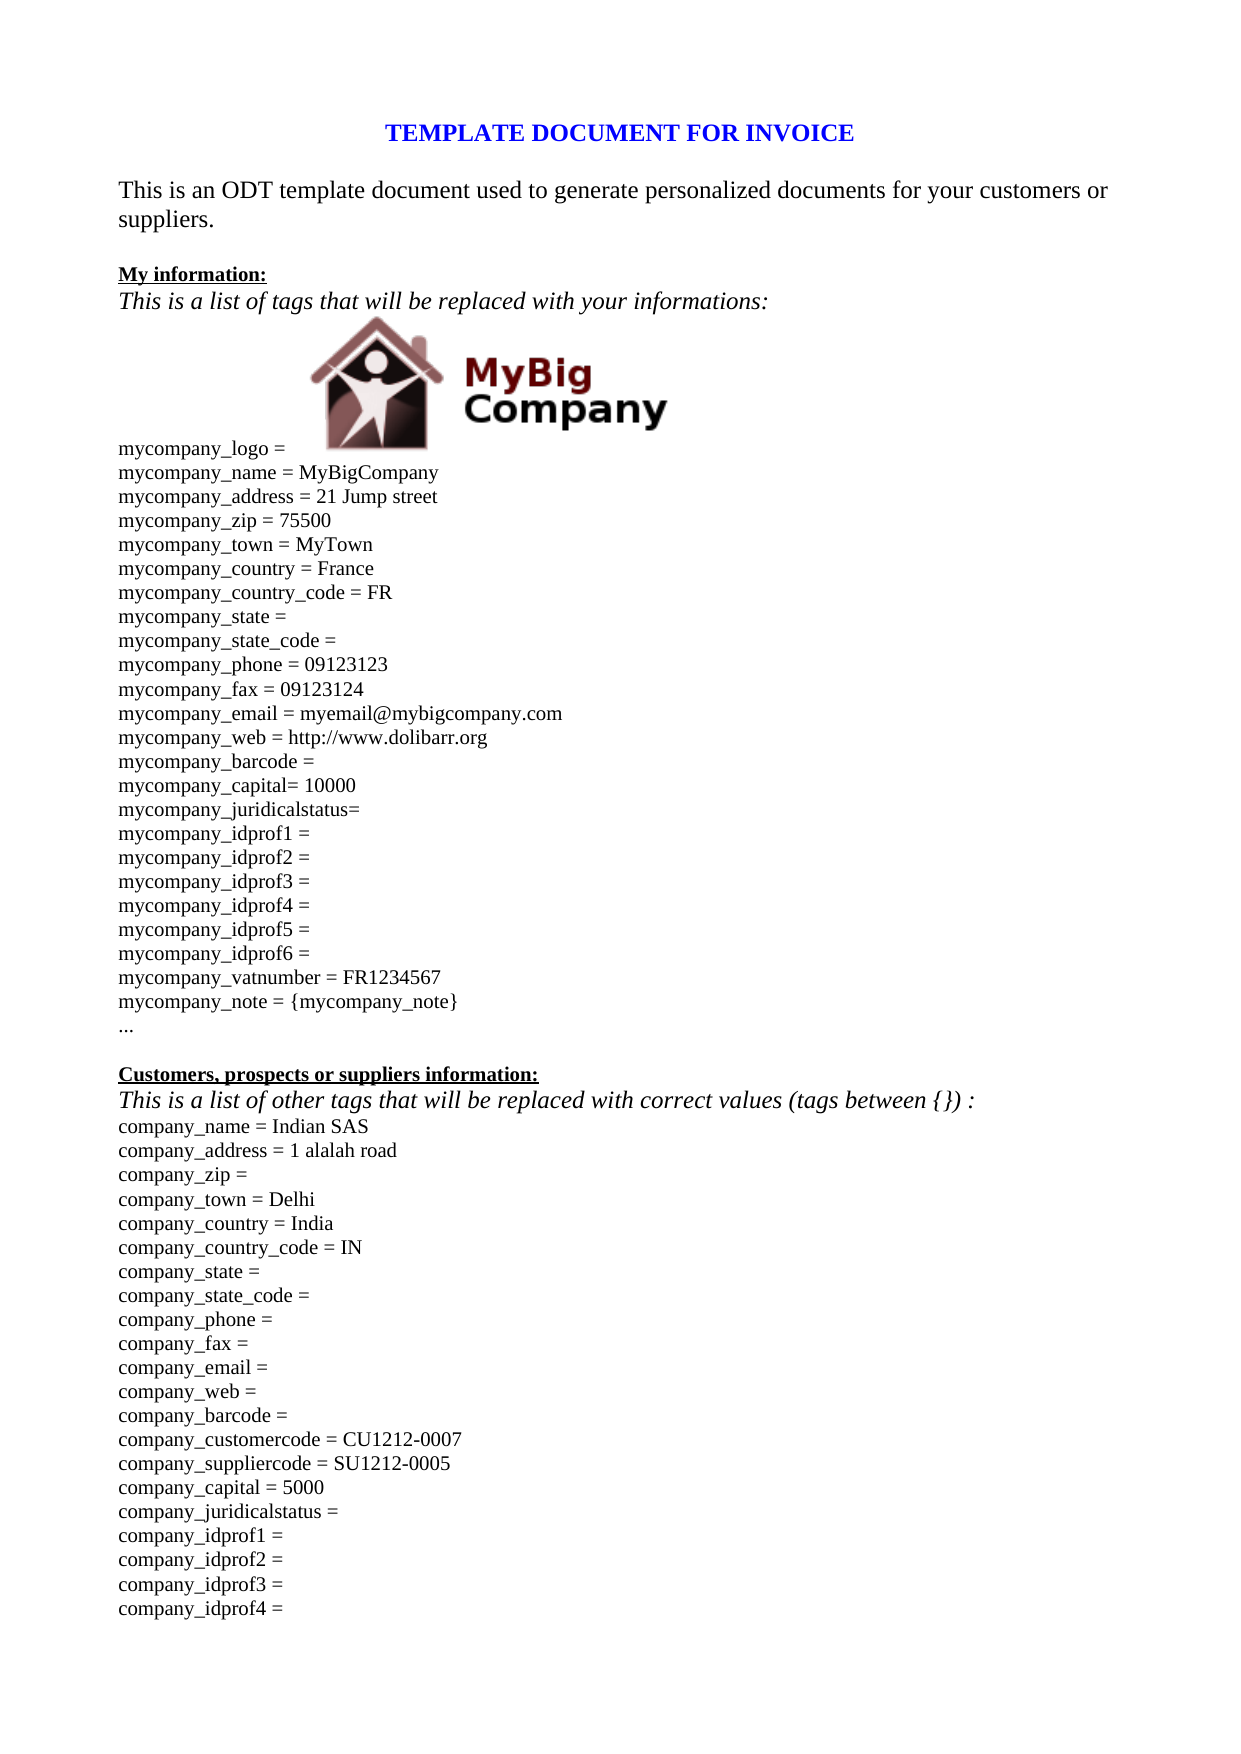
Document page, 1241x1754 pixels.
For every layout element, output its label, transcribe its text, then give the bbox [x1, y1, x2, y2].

text mycompany_idprof1 = [118, 821, 1122, 845]
text mycompany_idprof5 = [118, 917, 1122, 941]
text mycompany_state_code = [118, 628, 1122, 652]
text company_suppliercode = SU1212-0005 [118, 1451, 1122, 1475]
text mycompany_idprof2 = [118, 845, 1122, 869]
text mycompany_vatnumber = FR1234567 [118, 965, 1122, 989]
text mycompany_zip = 75500 [118, 508, 1122, 532]
text company_address = 1 alalah road [118, 1138, 1122, 1162]
text mycompany_idprof6 = [118, 941, 1122, 965]
text company_web = [118, 1379, 1122, 1403]
text mycompany_country = France [118, 556, 1122, 580]
text This is an ODT template document used to generate personalized documents for your customers or suppliers. [118, 176, 1122, 233]
text mycompany_phone = 09123123 [118, 652, 1122, 676]
picture [290, 314, 713, 456]
text mycompany_fax = 09123124 [118, 676, 1122, 701]
text company_country_code = IN [118, 1234, 1122, 1259]
text mycompany_address = 21 Jump street [118, 484, 1122, 508]
text mycompany_web = http://www.dolibarr.org [118, 724, 1122, 749]
text This is a list of other tags that will be replaced with correct values (tags between {}) : [118, 1086, 1122, 1114]
text company_name = Indian SAS [118, 1114, 1122, 1138]
text mycompany_capital= 10000 [118, 773, 1122, 797]
text company_idprof1 = [118, 1523, 1122, 1547]
text mycompany_state = [118, 604, 1122, 628]
text company_state = [118, 1259, 1122, 1283]
text TEMPLATE DOCUMENT FOR INVOICE [118, 118, 1122, 147]
text Customers, prospects or suppliers information: [118, 1061, 1122, 1086]
text mycompany_juridicalstatus= [118, 797, 1122, 821]
text company_zip = [118, 1162, 1122, 1186]
text ... [118, 1013, 1122, 1037]
text This is a list of tags that will be replaced with your informations: [118, 286, 1122, 315]
text company_town = Delhi [118, 1186, 1122, 1211]
text mycompany_idprof4 = [118, 893, 1122, 917]
text company_email = [118, 1355, 1122, 1379]
text mycompany_country_code = FR [118, 580, 1122, 604]
text company_barcode = [118, 1403, 1122, 1427]
text company_idprof3 = [118, 1571, 1122, 1596]
text mycompany_logo = [118, 315, 1122, 460]
text company_customercode = CU1212-0007 [118, 1427, 1122, 1451]
text mycompany_idprof3 = [118, 869, 1122, 893]
text mycompany_barcode = [118, 749, 1122, 773]
text company_state_code = [118, 1283, 1122, 1307]
text company_juridicalstatus = [118, 1499, 1122, 1523]
text company_country = India [118, 1211, 1122, 1234]
text company_fax = [118, 1331, 1122, 1355]
text mycompany_note = {mycompany_note} [118, 989, 1122, 1013]
text company_idprof2 = [118, 1547, 1122, 1571]
text company_capital = 5000 [118, 1475, 1122, 1499]
text mycompany_name = MyBigCompany [118, 460, 1122, 484]
text company_phone = [118, 1307, 1122, 1331]
text mycompany_email = myemail@mybigcompany.com [118, 701, 1122, 724]
text company_idprof4 = [118, 1596, 1122, 1619]
text mycompany_town = MyTown [118, 532, 1122, 556]
text My information: [118, 262, 1122, 286]
